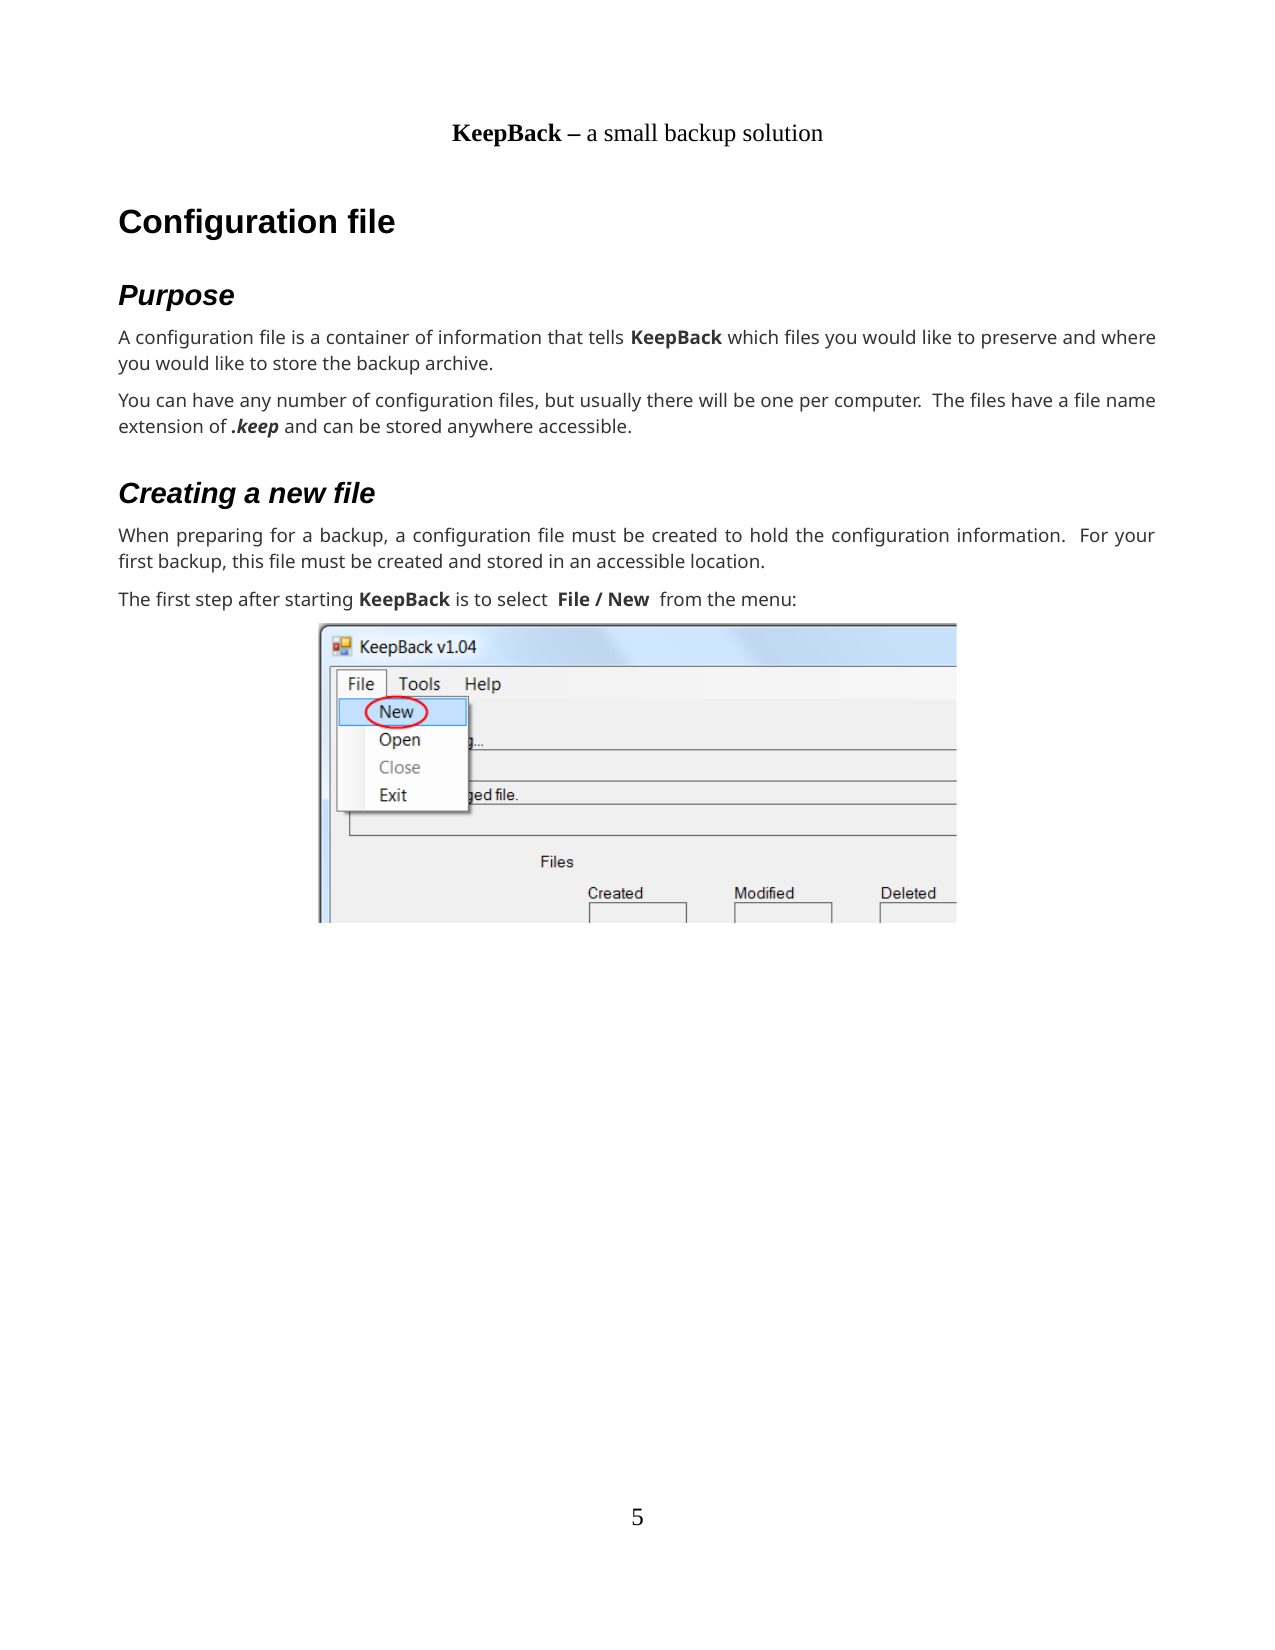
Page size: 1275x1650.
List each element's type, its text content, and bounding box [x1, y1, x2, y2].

text You can have any number of configuration files, but usually there will be one per computer. The files have a file name extension of .keep and can be stored anywhere accessible. [118, 388, 1157, 439]
text A configuration file is a container of information that tells KeepBack which files you would like to preserve and where you would like to store the backup archive. [118, 324, 1157, 375]
picture [318, 623, 957, 923]
subtitle Purpose [118, 278, 1157, 312]
subtitle Creating a new file [118, 476, 1157, 510]
text The first step after starting KeepBack is to select File / New from the menu: [118, 586, 1157, 611]
subtitle Configuration file [118, 202, 1157, 241]
text When preparing for a backup, a configuration file must be created to hold the configuration information. For your first backup, this file must be created and stored in an accessible location. [118, 522, 1157, 573]
